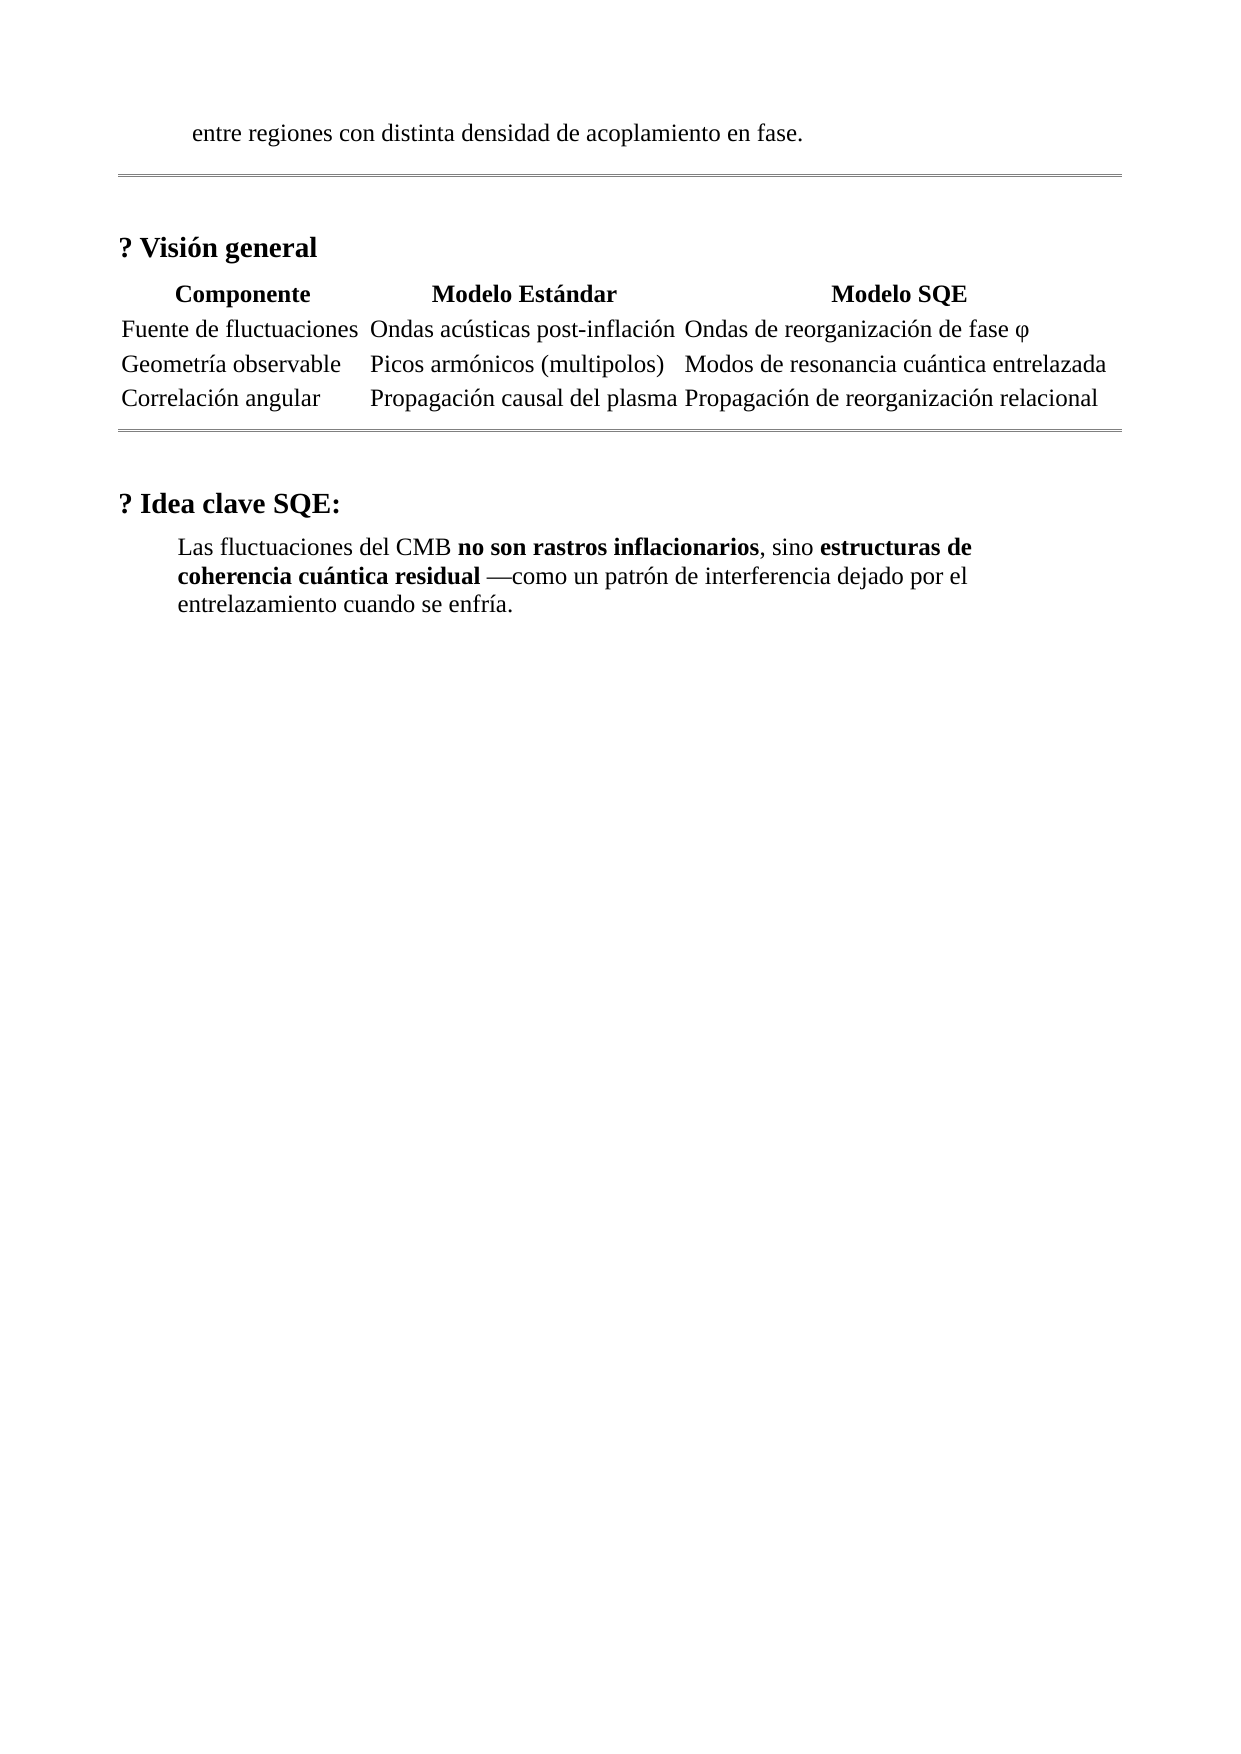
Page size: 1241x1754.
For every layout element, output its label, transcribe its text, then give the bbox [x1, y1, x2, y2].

table_cell Propagación de reorganización relacional [681, 380, 1117, 415]
text Las fluctuaciones del CMB no son rastros inflacionarios, sino estructuras de coherencia cuántica residual —como un patrón de interferencia dejado por el entrelazamiento cuando se enfría. [177, 532, 1063, 618]
table_cell Picos armónicos (multipolos) [367, 346, 681, 380]
table_cell Propagación causal del plasma [367, 380, 681, 415]
table_cell Fuente de fluctuaciones [118, 311, 367, 346]
table_header Modelo SQE [681, 277, 1117, 311]
table_header Modelo Estándar [367, 277, 681, 311]
table_cell Correlación angular [118, 380, 367, 415]
table_header Componente [118, 277, 367, 311]
table_cell Modos de resonancia cuántica entrelazada [681, 346, 1117, 380]
list entre regiones con distinta densidad de acoplamiento en fase. [162, 118, 1122, 147]
table_cell Ondas de reorganización de fase φ [681, 311, 1117, 346]
table_cell Geometría observable [118, 346, 367, 380]
subtitle ? Idea clave SQE: [118, 486, 1122, 519]
subtitle ? Visión general [118, 231, 1122, 264]
table_cell Ondas acústicas post-inflación [367, 311, 681, 346]
